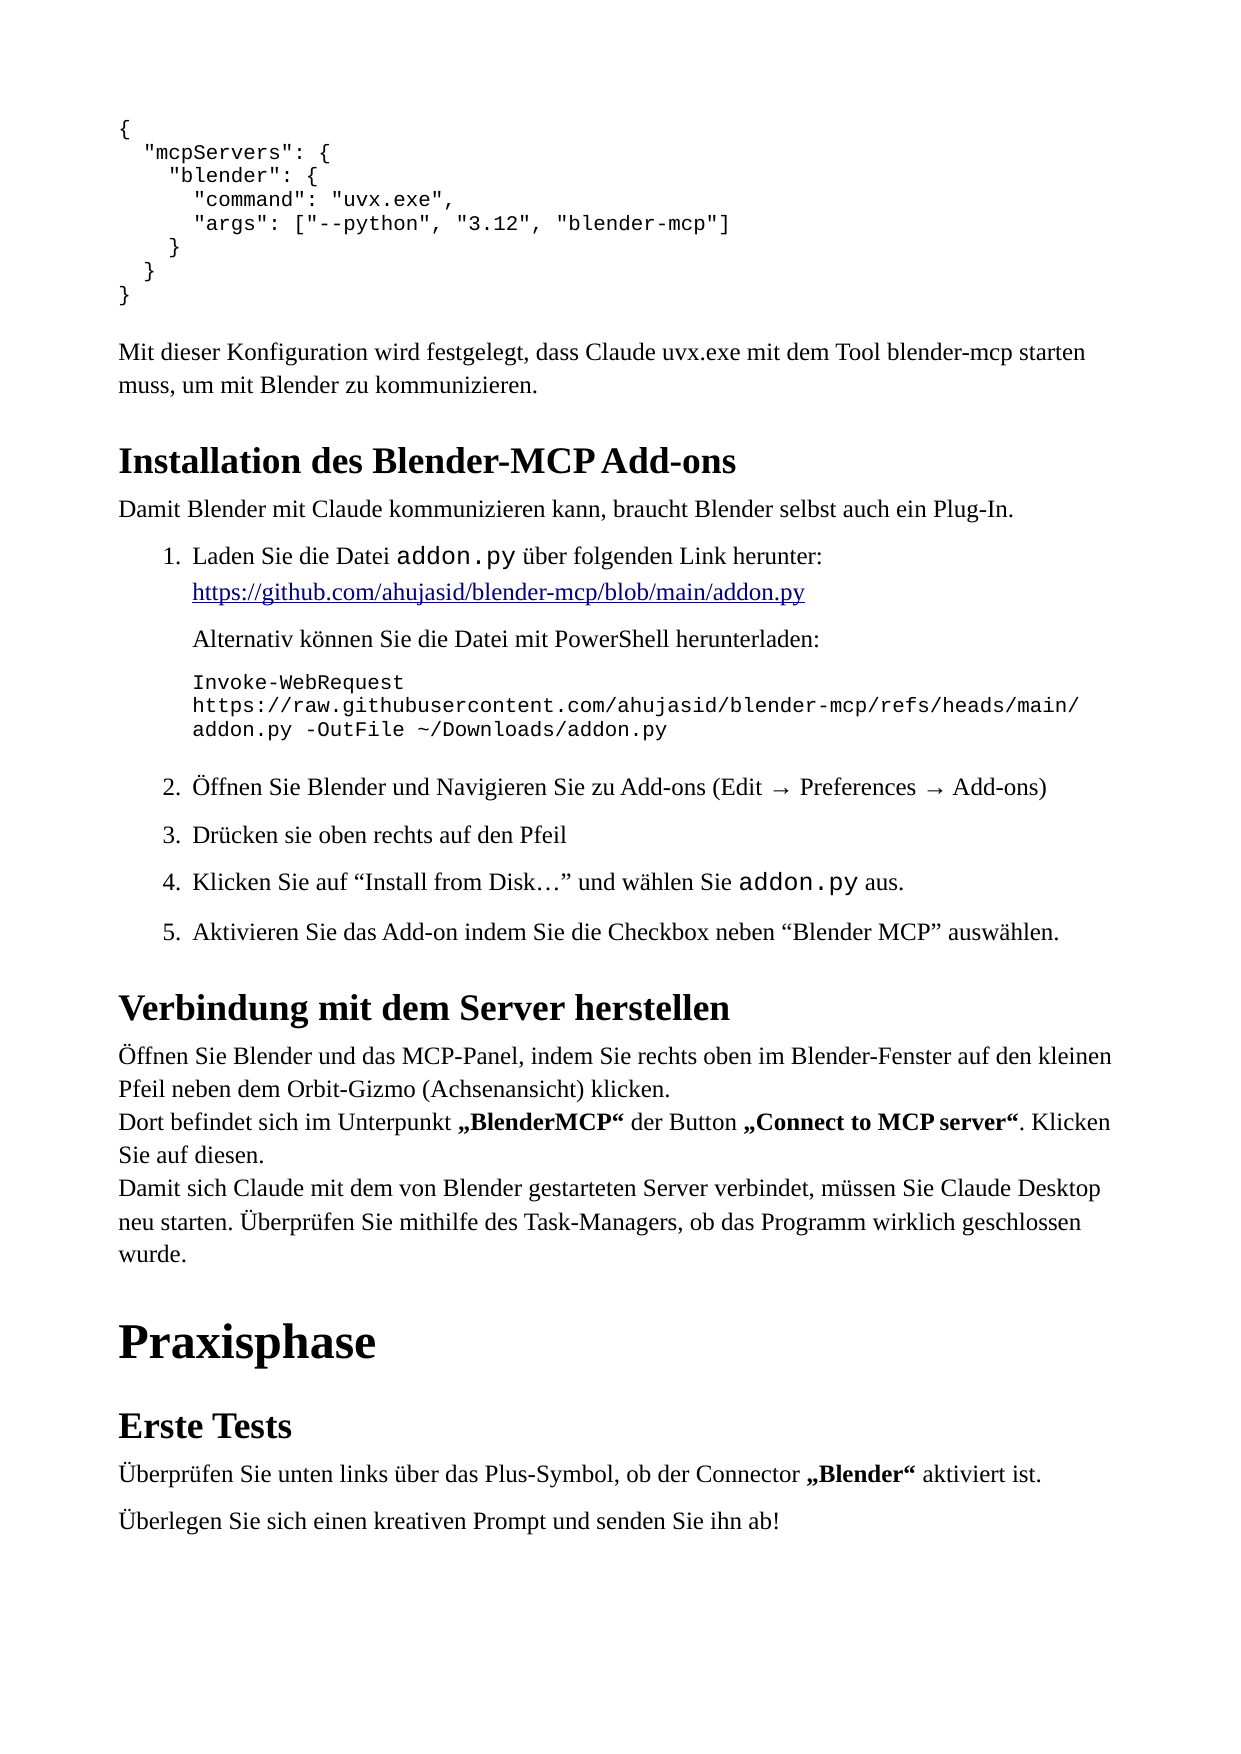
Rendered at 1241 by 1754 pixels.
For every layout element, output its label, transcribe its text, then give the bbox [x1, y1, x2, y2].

text Überprüfen Sie unten links über das Plus-Symbol, ob der Connector „Blender“ aktiviert ist. [118, 1459, 1122, 1487]
text "command": "uvx.exe", [118, 189, 1122, 213]
subtitle Installation des Blender-MCP Add-ons [118, 438, 1122, 481]
list Alternativ können Sie die Datei mit PowerShell herunterladen: [162, 624, 1122, 653]
text } [118, 260, 1122, 284]
list Öffnen Sie Blender und Navigieren Sie zu Add-ons (Edit → Preferences → Add-ons) [162, 772, 1122, 801]
text "args": ["--python", "3.12", "blender-mcp"] [118, 213, 1122, 236]
list Drücken sie oben rechts auf den Pfeil [162, 820, 1122, 848]
list Laden Sie die Datei addon.py über folgenden Link herunter: https://github.com/ahujasid/blender-mcp/blob/main/addon.py [162, 541, 1122, 605]
text "blender": { [118, 165, 1122, 189]
subtitle Praxisphase [118, 1312, 1122, 1370]
text Damit Blender mit Claude kommunizieren kann, braucht Blender selbst auch ein Plug-In. [118, 494, 1122, 523]
text "mcpServers": { [118, 142, 1122, 165]
subtitle Verbindung mit dem Server herstellen [118, 986, 1122, 1029]
text } [118, 236, 1122, 260]
list Invoke-WebRequest https://raw.githubusercontent.com/ahujasid/blender-mcp/refs/heads/main/addon.py -OutFile ~/Downloads/addon.py [162, 672, 1122, 743]
text { [118, 118, 1122, 142]
list Klicken Sie auf “Install from Disk…” und wählen Sie addon.py aus. [162, 867, 1122, 898]
text Überlegen Sie sich einen kreativen Prompt und senden Sie ihn ab! [118, 1506, 1122, 1535]
list Aktivieren Sie das Add-on indem Sie die Checkbox neben “Blender MCP” auswählen. [162, 917, 1122, 946]
subtitle Erste Tests [118, 1403, 1122, 1446]
text Öffnen Sie Blender und das MCP-Panel, indem Sie rechts oben im Blender-Fenster auf den kleinen Pfeil neben dem Orbit-Gizmo (Achsenansicht) klicken. Dort befindet sich im Unterpunkt „BlenderMCP“ der Button „Connect to MCP server“. Klicken Sie auf diesen. Damit sich Claude mit dem von Blender gestarteten Server verbindet, müssen Sie Claude Desktop neu starten. Überprüfen Sie mithilfe des Task-Managers, ob das Programm wirklich geschlossen wurde. [118, 1041, 1122, 1268]
text } [118, 284, 1122, 307]
text Mit dieser Konfiguration wird festgelegt, dass Claude uvx.exe mit dem Tool blender-mcp starten muss, um mit Blender zu kommunizieren. [118, 337, 1122, 398]
